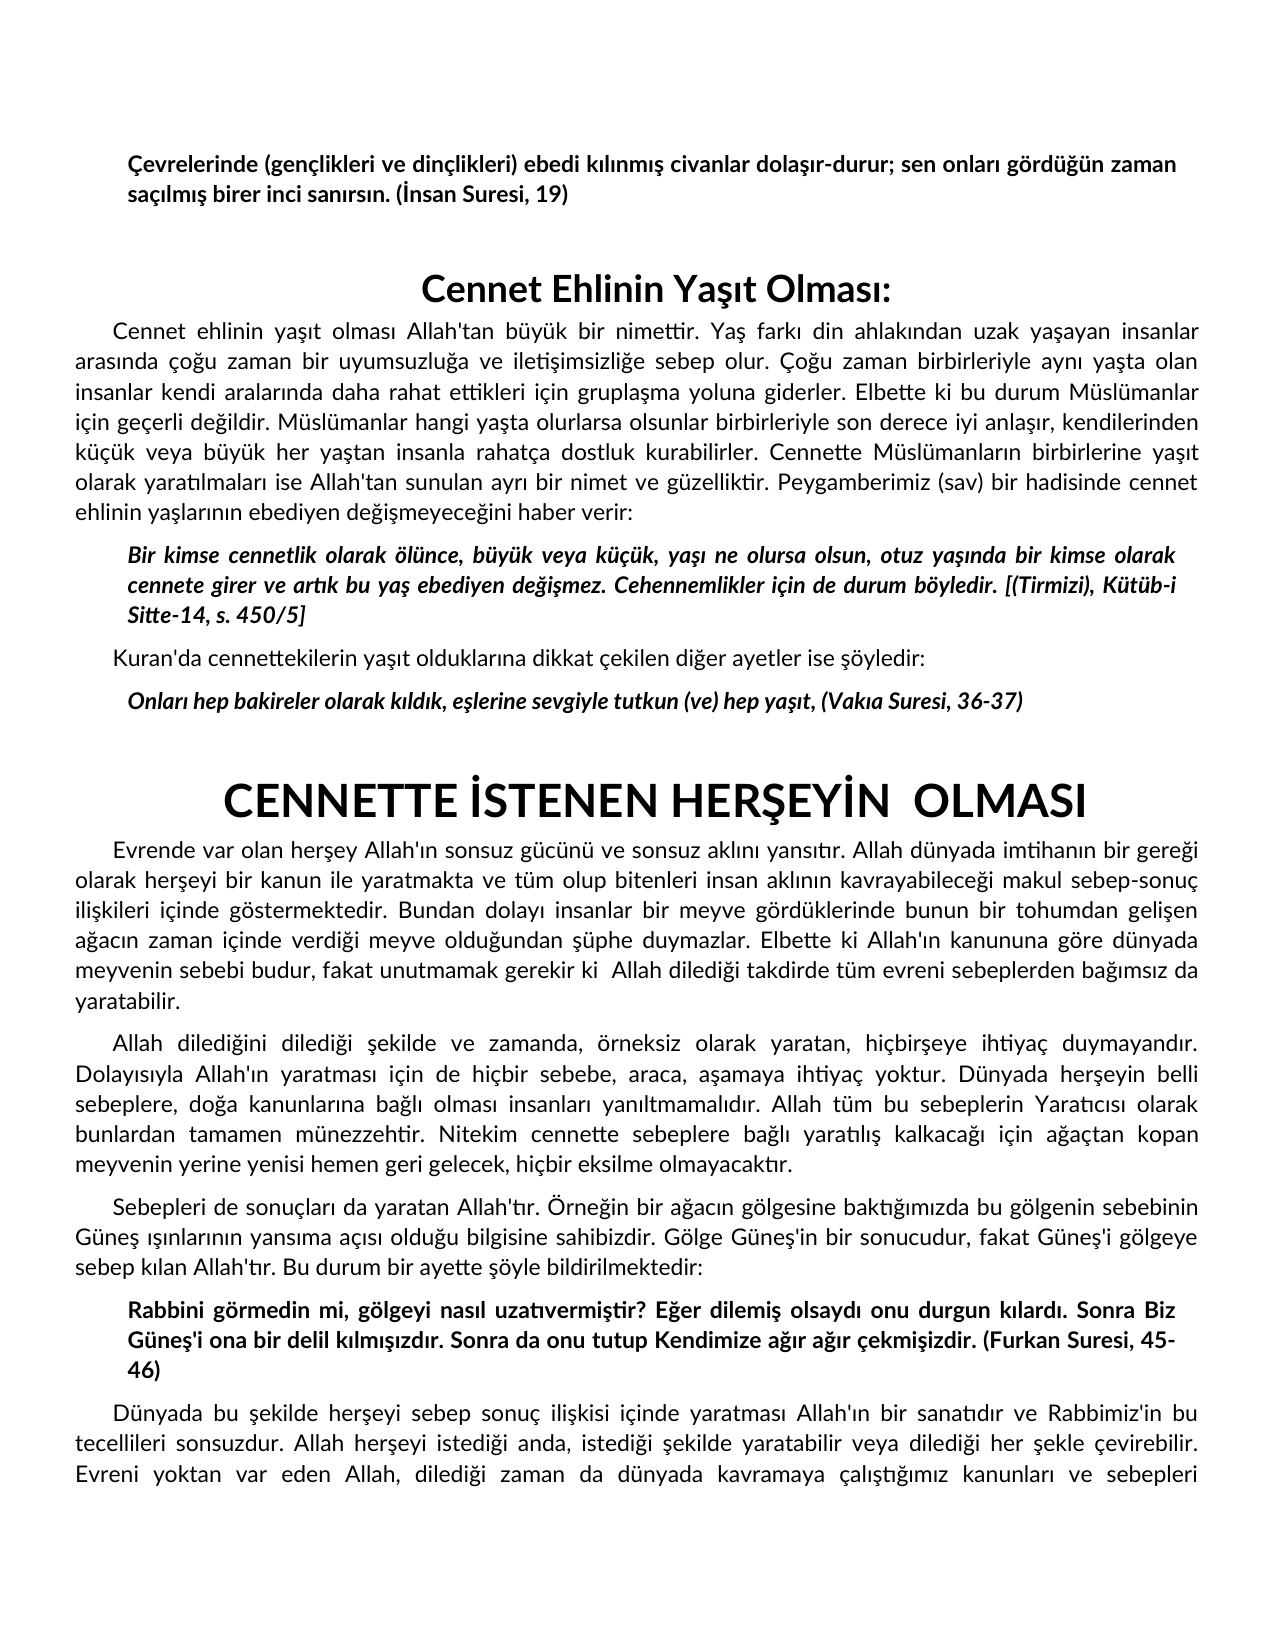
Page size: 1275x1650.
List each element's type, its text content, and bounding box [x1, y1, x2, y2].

text Rabbini görmedin mi, gölgeyi nasıl uzatıvermiştir? Eğer dilemiş olsaydı onu durgun kılardı. Sonra Biz Güneş'i ona bir delil kılmışızdır. Sonra da onu tutup Kendimize ağır ağır çekmişizdir. (Furkan Suresi, 45-46) [127, 1296, 1177, 1384]
text Çevrelerinde (gençlikleri ve dinçlikleri) ebedi kılınmış civanlar dolaşır-durur; sen onları gördüğün zaman saçılmış birer inci sanırsın. (İnsan Suresi, 19) [127, 150, 1177, 208]
text Bir kimse cennetlik olarak ölünce, büyük veya küçük, yaşı ne olursa olsun, otuz yaşında bir kimse olarak cennete girer ve artık bu yaş ebediyen değişmez. Cehennemlikler için de durum böyledir. [(Tirmizi), Kütüb-i Sitte-14, s. 450/5] [127, 541, 1177, 629]
text Evrende var olan herşey Allah'ın sonsuz gücünü ve sonsuz aklını yansıtır. Allah dünyada imtihanın bir gereği olarak herşeyi bir kanun ile yaratmakta ve tüm olup bitenleri insan aklının kavrayabileceği makul sebep-sonuç ilişkileri içinde göstermektedir. Bundan dolayı insanlar bir meyve gördüklerinde bunun bir tohumdan gelişen ağacın zaman içinde verdiği meyve olduğundan şüphe duymazlar. Elbette ki Allah'ın kanununa göre dünyada meyvenin sebebi budur, fakat unutmamak gerekir ki Allah dilediği takdirde tüm evreni sebeplerden bağımsız da yaratabilir. [75, 835, 1200, 1014]
text Sebepleri de sonuçları da yaratan Allah'tır. Örneğin bir ağacın gölgesine baktığımızda bu gölgenin sebebinin Güneş ışınlarının yansıma açısı olduğu bilgisine sahibizdir. Gölge Güneş'in bir sonucudur, fakat Güneş'i gölgeye sebep kılan Allah'tır. Bu durum bir ayette şöyle bildirilmektedir: [75, 1193, 1200, 1281]
text Cennet ehlinin yaşıt olması Allah'tan büyük bir nimettir. Yaş farkı din ahlakından uzak yaşayan insanlar arasında çoğu zaman bir uyumsuzluğa ve iletişimsizliğe sebep olur. Çoğu zaman birbirleriyle aynı yaşta olan insanlar kendi aralarında daha rahat ettikleri için gruplaşma yoluna giderler. Elbette ki bu durum Müslümanlar için geçerli değildir. Müslümanlar hangi yaşta olurlarsa olsunlar birbirleriyle son derece iyi anlaşır, kendilerinden küçük veya büyük her yaştan insanla rahatça dostluk kurabilirler. Cennette Müslümanların birbirlerine yaşıt olarak yaratılmaları ise Allah'tan sunulan ayrı bir nimet ve güzelliktir. Peygamberimiz (sav) bir hadisinde cennet ehlinin yaşlarının ebediyen değişmeyeceğini haber verir: [75, 317, 1200, 526]
subtitle CENNETTE İSTENEN HERŞEYİN OLMASI [112, 772, 1200, 827]
subtitle Cennet Ehlinin Yaşıt Olması: [112, 266, 1200, 311]
text Dünyada bu şekilde herşeyi sebep sonuç ilişkisi içinde yaratması Allah'ın bir sanatıdır ve Rabbimiz'in bu tecellileri sonsuzdur. Allah herşeyi istediği anda, istediği şekilde yaratabilir veya dilediği her şekle çevirebilir. Evreni yoktan var eden Allah, dilediği zaman da dünyada kavramaya çalıştığımız kanunları ve sebepleri [75, 1399, 1200, 1487]
text Kuran'da cennettekilerin yaşıt olduklarına dikkat çekilen diğer ayetler ise şöyledir: [75, 644, 1200, 671]
text Onları hep bakireler olarak kıldık, eşlerine sevgiyle tutkun (ve) hep yaşıt, (Vakıa Suresi, 36-37) [127, 687, 1177, 714]
text Allah dilediğini dilediği şekilde ve zamanda, örneksiz olarak yaratan, hiçbirşeye ihtiyaç duymayandır. Dolayısıyla Allah'ın yaratması için de hiçbir sebebe, araca, aşamaya ihtiyaç yoktur. Dünyada herşeyin belli sebeplere, doğa kanunlarına bağlı olması insanları yanıltmamalıdır. Allah tüm bu sebeplerin Yaratıcısı olarak bunlardan tamamen münezzehtir. Nitekim cennette sebeplere bağlı yaratılış kalkacağı için ağaçtan kopan meyvenin yerine yenisi hemen geri gelecek, hiçbir eksilme olmayacaktır. [75, 1029, 1200, 1177]
